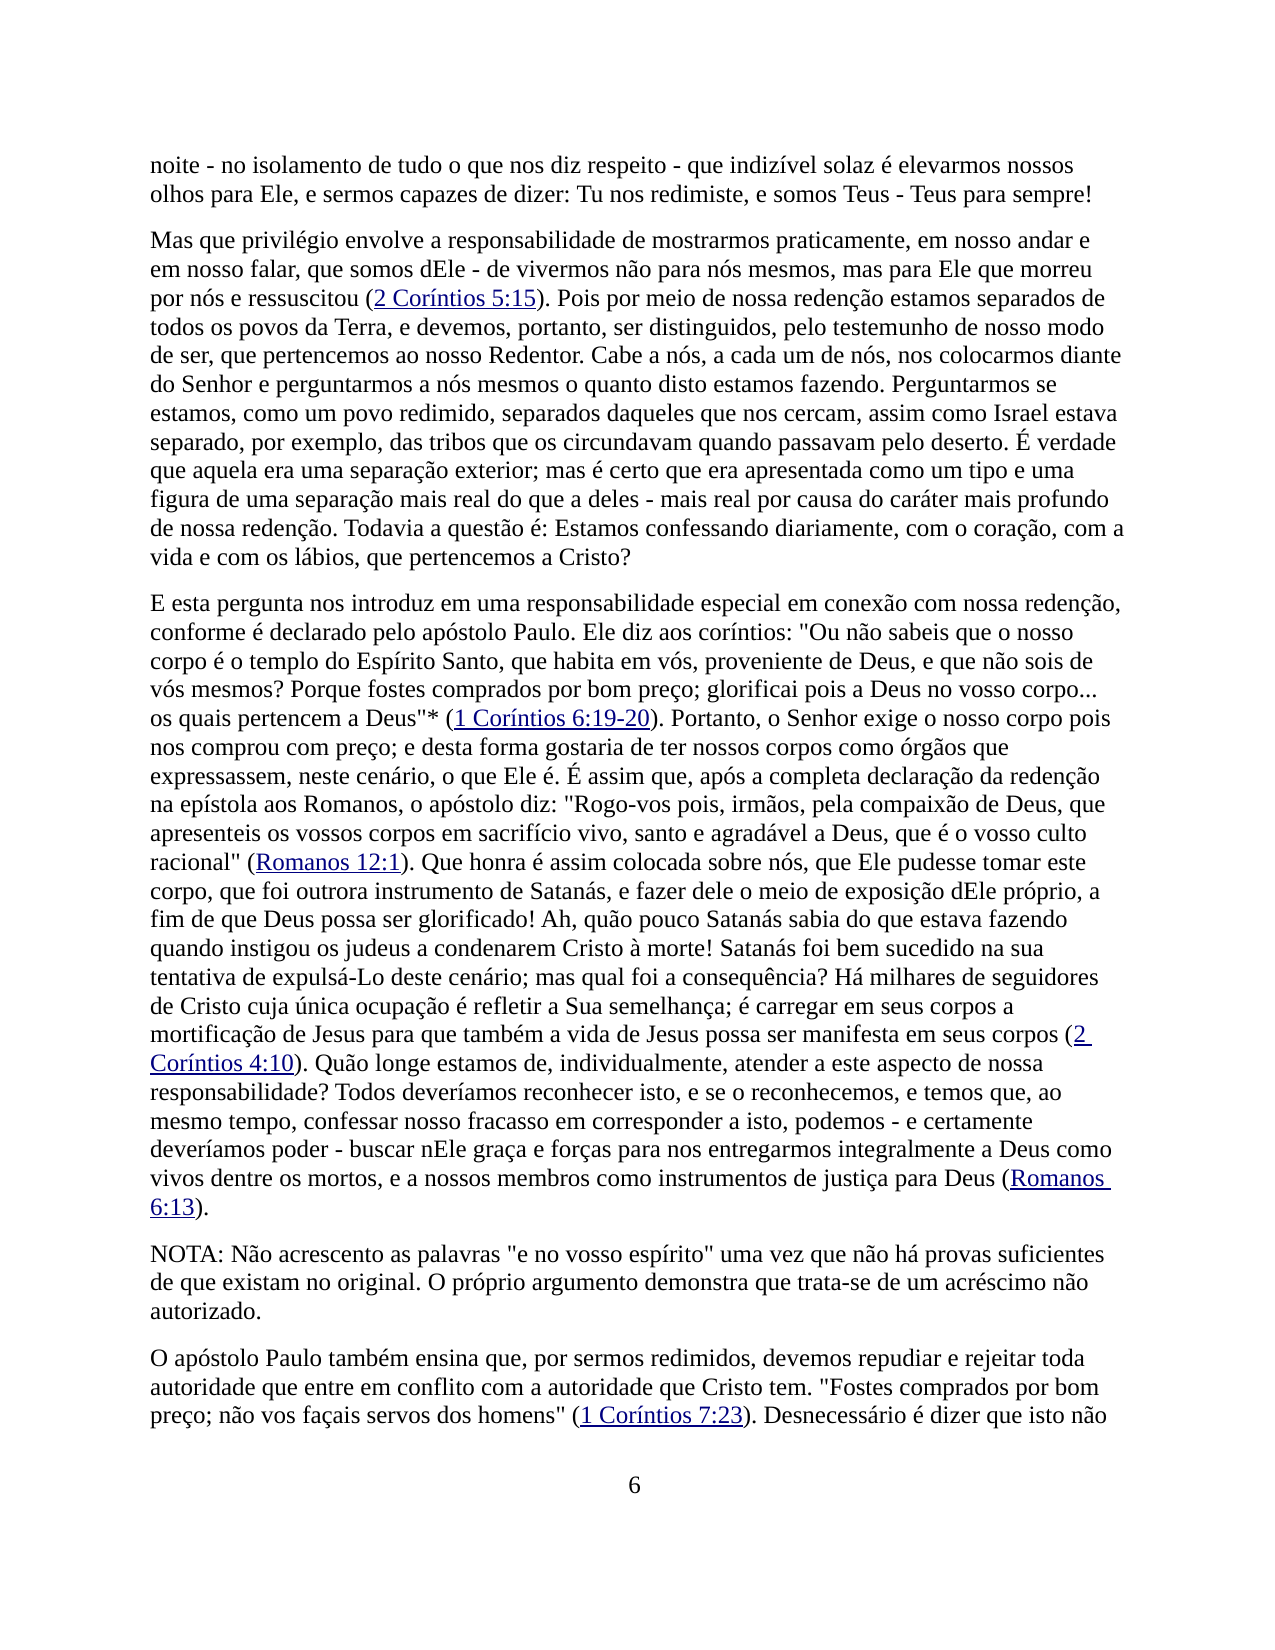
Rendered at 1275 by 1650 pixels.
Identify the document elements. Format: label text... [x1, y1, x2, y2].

text Mas que privilégio envolve a responsabilidade de mostrarmos praticamente, em nosso andar e em nosso falar, que somos dEle - de vivermos não para nós mesmos, mas para Ele que morreu por nós e ressuscitou (2 Coríntios 5:15). Pois por meio de nossa redenção estamos separados de todos os povos da Terra, e devemos, portanto, ser distinguidos, pelo testemunho de nosso modo de ser, que pertencemos ao nosso Redentor. Cabe a nós, a cada um de nós, nos colocarmos diante do Senhor e perguntarmos a nós mesmos o quanto disto estamos fazendo. Perguntarmos se estamos, como um povo redimido, separados daqueles que nos cercam, assim como Israel estava separado, por exemplo, das tribos que os circundavam quando passavam pelo deserto. É verdade que aquela era uma separação exterior; mas é certo que era apresentada como um tipo e uma figura de uma separação mais real do que a deles - mais real por causa do caráter mais profundo de nossa redenção. Todavia a questão é: Estamos confessando diariamente, com o coração, com a vida e com os lábios, que pertencemos a Cristo? [150, 225, 1125, 570]
text E esta pergunta nos introduz em uma responsabilidade especial em conexão com nossa redenção, conforme é declarado pelo apóstolo Paulo. Ele diz aos coríntios: "Ou não sabeis que o nosso corpo é o templo do Espírito Santo, que habita em vós, proveniente de Deus, e que não sois de vós mesmos? Porque fostes comprados por bom preço; glorificai pois a Deus no vosso corpo... os quais pertencem a Deus"* (1 Coríntios 6:19-20). Portanto, o Senhor exige o nosso corpo pois nos comprou com preço; e desta forma gostaria de ter nossos corpos como órgãos que expressassem, neste cenário, o que Ele é. É assim que, após a completa declaração da redenção na epístola aos Romanos, o apóstolo diz: "Rogo-vos pois, irmãos, pela compaixão de Deus, que apresenteis os vossos corpos em sacrifício vivo, santo e agradável a Deus, que é o vosso culto racional" (Romanos 12:1). Que honra é assim colocada sobre nós, que Ele pudesse tomar este corpo, que foi outrora instrumento de Satanás, e fazer dele o meio de exposição dEle próprio, a fim de que Deus possa ser glorificado! Ah, quão pouco Satanás sabia do que estava fazendo quando instigou os judeus a condenarem Cristo à morte! Satanás foi bem sucedido na sua tentativa de expulsá-Lo deste cenário; mas qual foi a consequência? Há milhares de seguidores de Cristo cuja única ocupação é refletir a Sua semelhança; é carregar em seus corpos a mortificação de Jesus para que também a vida de Jesus possa ser manifesta em seus corpos (2 Coríntios 4:10). Quão longe estamos de, individualmente, atender a este aspecto de nossa responsabilidade? Todos deveríamos reconhecer isto, e se o reconhecemos, e temos que, ao mesmo tempo, confessar nosso fracasso em corresponder a isto, podemos - e certamente deveríamos poder - buscar nEle graça e forças para nos entregarmos integralmente a Deus como vivos dentre os mortos, e a nossos membros como instrumentos de justiça para Deus (Romanos 6:13). [150, 588, 1125, 1221]
text O apóstolo Paulo também ensina que, por sermos redimidos, devemos repudiar e rejeitar toda autoridade que entre em conflito com a autoridade que Cristo tem. "Fostes comprados por bom preço; não vos façais servos dos homens" (1 Coríntios 7:23). Desnecessário é dizer que isto não [150, 1343, 1125, 1429]
text NOTA: Não acrescento as palavras "e no vosso espírito" uma vez que não há provas suficientes de que existam no original. O próprio argumento demonstra que trata-se de um acréscimo não autorizado. [150, 1239, 1125, 1325]
text noite - no isolamento de tudo o que nos diz respeito - que indizível solaz é elevarmos nossos olhos para Ele, e sermos capazes de dizer: Tu nos redimiste, e somos Teus - Teus para sempre! [150, 150, 1125, 207]
